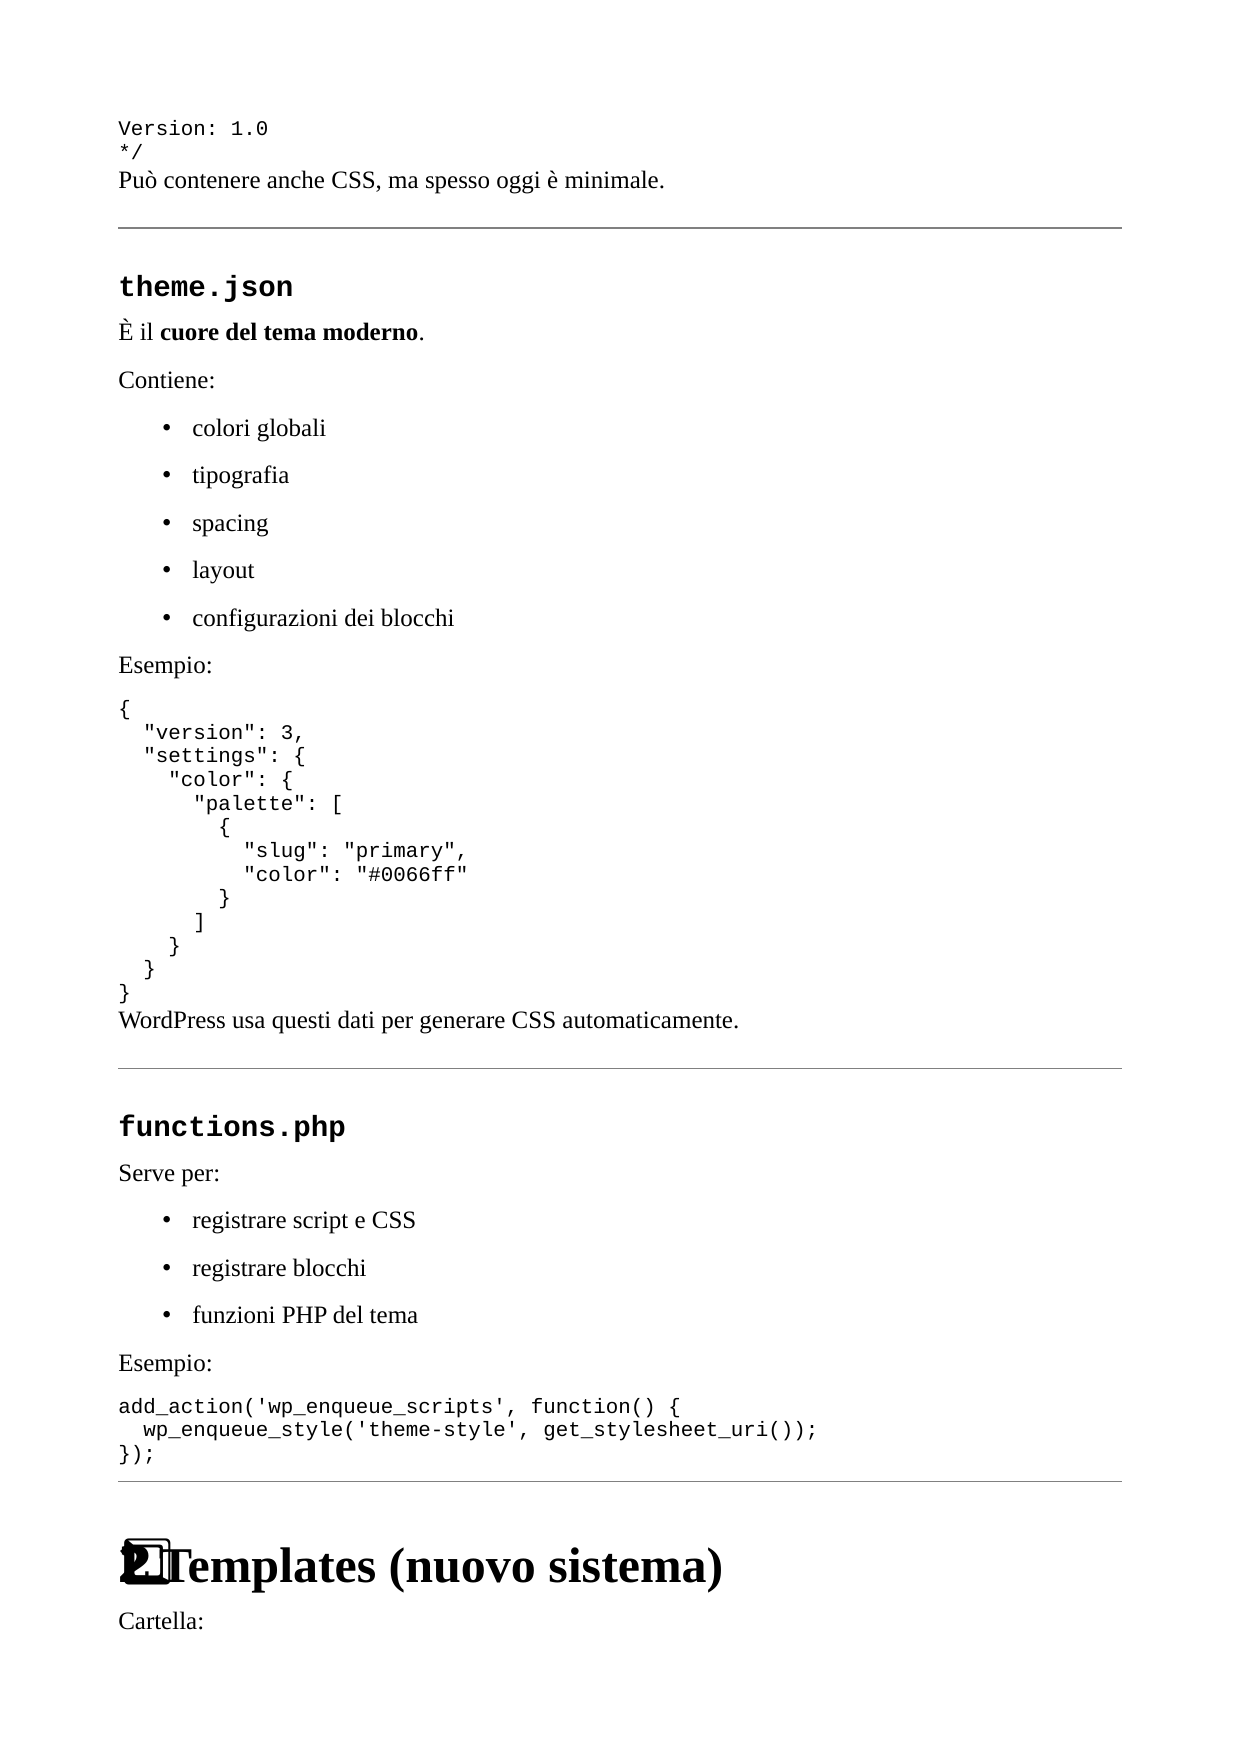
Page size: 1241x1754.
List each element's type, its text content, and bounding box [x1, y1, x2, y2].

text Contiene: [118, 365, 1122, 394]
subtitle 2️⃣ Templates (nuovo sistema) [118, 1536, 1122, 1593]
subtitle functions.php [118, 1112, 1122, 1145]
text wp_enqueue_style('theme-style', get_stylesheet_uri()); [118, 1419, 1122, 1443]
text } [118, 935, 1122, 958]
text "settings": { [118, 746, 1122, 769]
subtitle theme.json [118, 272, 1122, 305]
text "palette": [ [118, 793, 1122, 816]
list colori globali [162, 413, 1122, 441]
list registrare script e CSS [162, 1205, 1122, 1234]
list spacing [162, 508, 1122, 537]
text Esempio: [118, 651, 1122, 679]
text Version: 1.0 [118, 118, 1122, 142]
text È il cuore del tema moderno. [118, 317, 1122, 346]
text WordPress usa questi dati per generare CSS automaticamente. [118, 1006, 1122, 1034]
list tipografia [162, 460, 1122, 489]
text Può contenere anche CSS, ma spesso oggi è minimale. [118, 165, 1122, 194]
list layout [162, 555, 1122, 584]
list funzioni PHP del tema [162, 1300, 1122, 1329]
text } [118, 958, 1122, 982]
text } [118, 887, 1122, 911]
text ] [118, 911, 1122, 935]
text { [118, 698, 1122, 722]
text "color": { [118, 769, 1122, 793]
text "slug": "primary", [118, 840, 1122, 864]
list configurazioni dei blocchi [162, 603, 1122, 632]
text Esempio: [118, 1348, 1122, 1377]
text add_action('wp_enqueue_scripts', function() { [118, 1396, 1122, 1419]
text }); [118, 1443, 1122, 1467]
text */ [118, 142, 1122, 165]
text } [118, 982, 1122, 1006]
text { [118, 816, 1122, 840]
text "color": "#0066ff" [118, 864, 1122, 887]
text Serve per: [118, 1158, 1122, 1186]
text "version": 3, [118, 722, 1122, 746]
text Cartella: [118, 1606, 1122, 1634]
list registrare blocchi [162, 1253, 1122, 1282]
